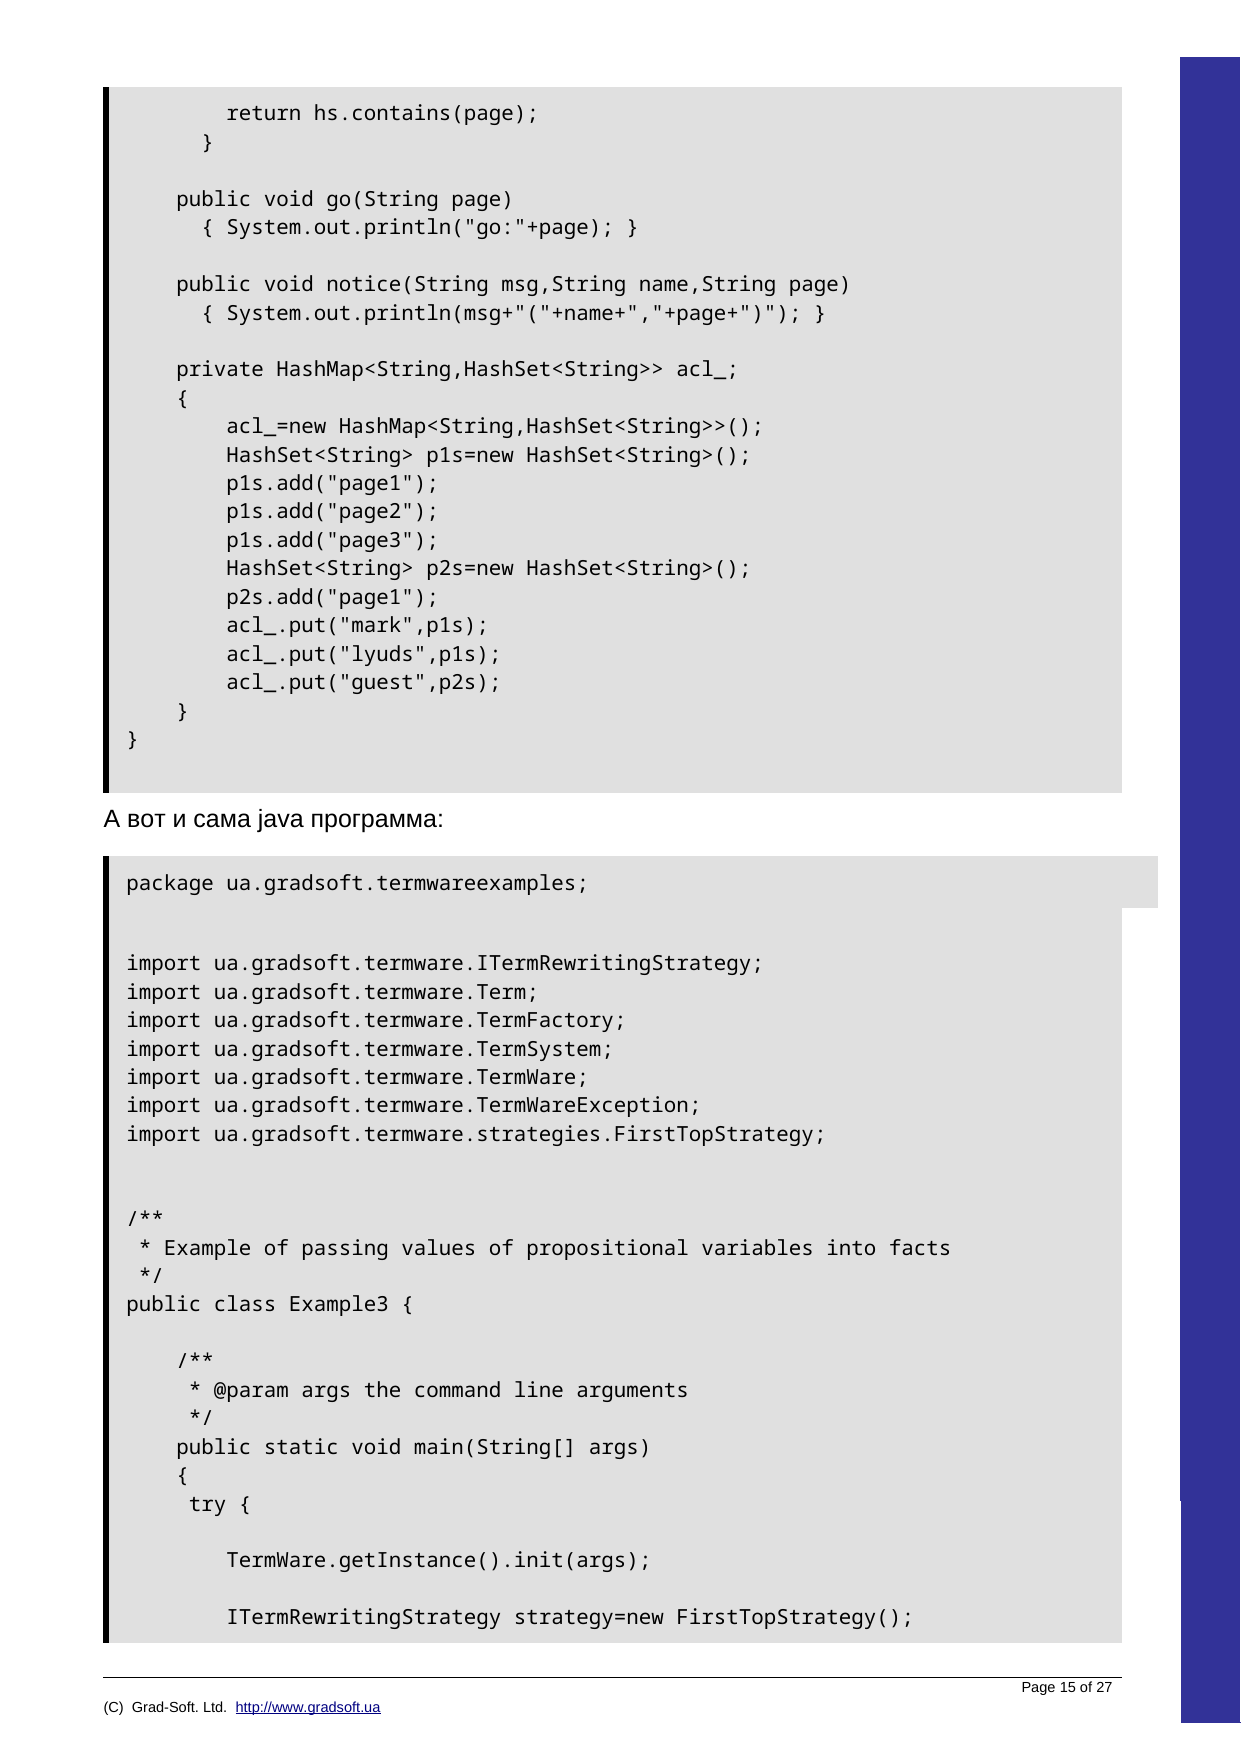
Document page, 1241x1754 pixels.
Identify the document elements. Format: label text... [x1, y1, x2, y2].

list p1s.add("page3"); [109, 525, 1122, 553]
list import ua.gradsoft.termware.ITermRewritingStrategy; [109, 948, 1122, 977]
list acl_.put("lyuds",p1s); [109, 639, 1122, 667]
list acl_.put("guest",p2s); [109, 667, 1122, 696]
list public void go(String page) [109, 184, 1122, 212]
list package ua.gradsoft.termwareexamples; [109, 856, 1158, 908]
list public void notice(String msg,String name,String page) [109, 269, 1122, 298]
list try { [109, 1489, 1122, 1517]
list import ua.gradsoft.termware.TermSystem; [109, 1034, 1122, 1062]
list import ua.gradsoft.termware.TermFactory; [109, 1005, 1122, 1034]
list { [109, 1460, 1122, 1489]
list p1s.add("page2"); [109, 497, 1122, 525]
list public static void main(String[] args) [109, 1432, 1122, 1460]
list /** [109, 1346, 1122, 1375]
list * Example of passing values of propositional variables into facts [109, 1233, 1122, 1261]
list { System.out.println(msg+"("+name+","+page+")"); } [109, 298, 1122, 326]
list p1s.add("page1"); [109, 468, 1122, 497]
list private HashMap<String,HashSet<String>> acl_; [109, 354, 1122, 383]
list { System.out.println("go:"+page); } [109, 212, 1122, 241]
list ITermRewritingStrategy strategy=new FirstTopStrategy(); [109, 1602, 1122, 1643]
list } [109, 696, 1122, 724]
list * @param args the command line arguments [109, 1375, 1122, 1403]
list HashSet<String> p2s=new HashSet<String>(); [109, 553, 1122, 582]
list { [109, 383, 1122, 411]
list /** [109, 1204, 1122, 1233]
list return hs.contains(page); [109, 87, 1122, 127]
list acl_=new HashMap<String,HashSet<String>>(); [109, 411, 1122, 440]
text А вот и сама java программа: [103, 804, 1122, 832]
list */ [109, 1261, 1122, 1289]
list HashSet<String> p1s=new HashSet<String>(); [109, 440, 1122, 468]
list } [109, 724, 1122, 753]
list p2s.add("page1"); [109, 582, 1122, 610]
list import ua.gradsoft.termware.Term; [109, 977, 1122, 1005]
list import ua.gradsoft.termware.strategies.FirstTopStrategy; [109, 1119, 1122, 1147]
list TermWare.getInstance().init(args); [109, 1546, 1122, 1574]
list import ua.gradsoft.termware.TermWare; [109, 1062, 1122, 1091]
list import ua.gradsoft.termware.TermWareException; [109, 1091, 1122, 1119]
list */ [109, 1403, 1122, 1432]
list acl_.put("mark",p1s); [109, 610, 1122, 639]
list public class Example3 { [109, 1289, 1122, 1318]
list } [109, 127, 1122, 155]
